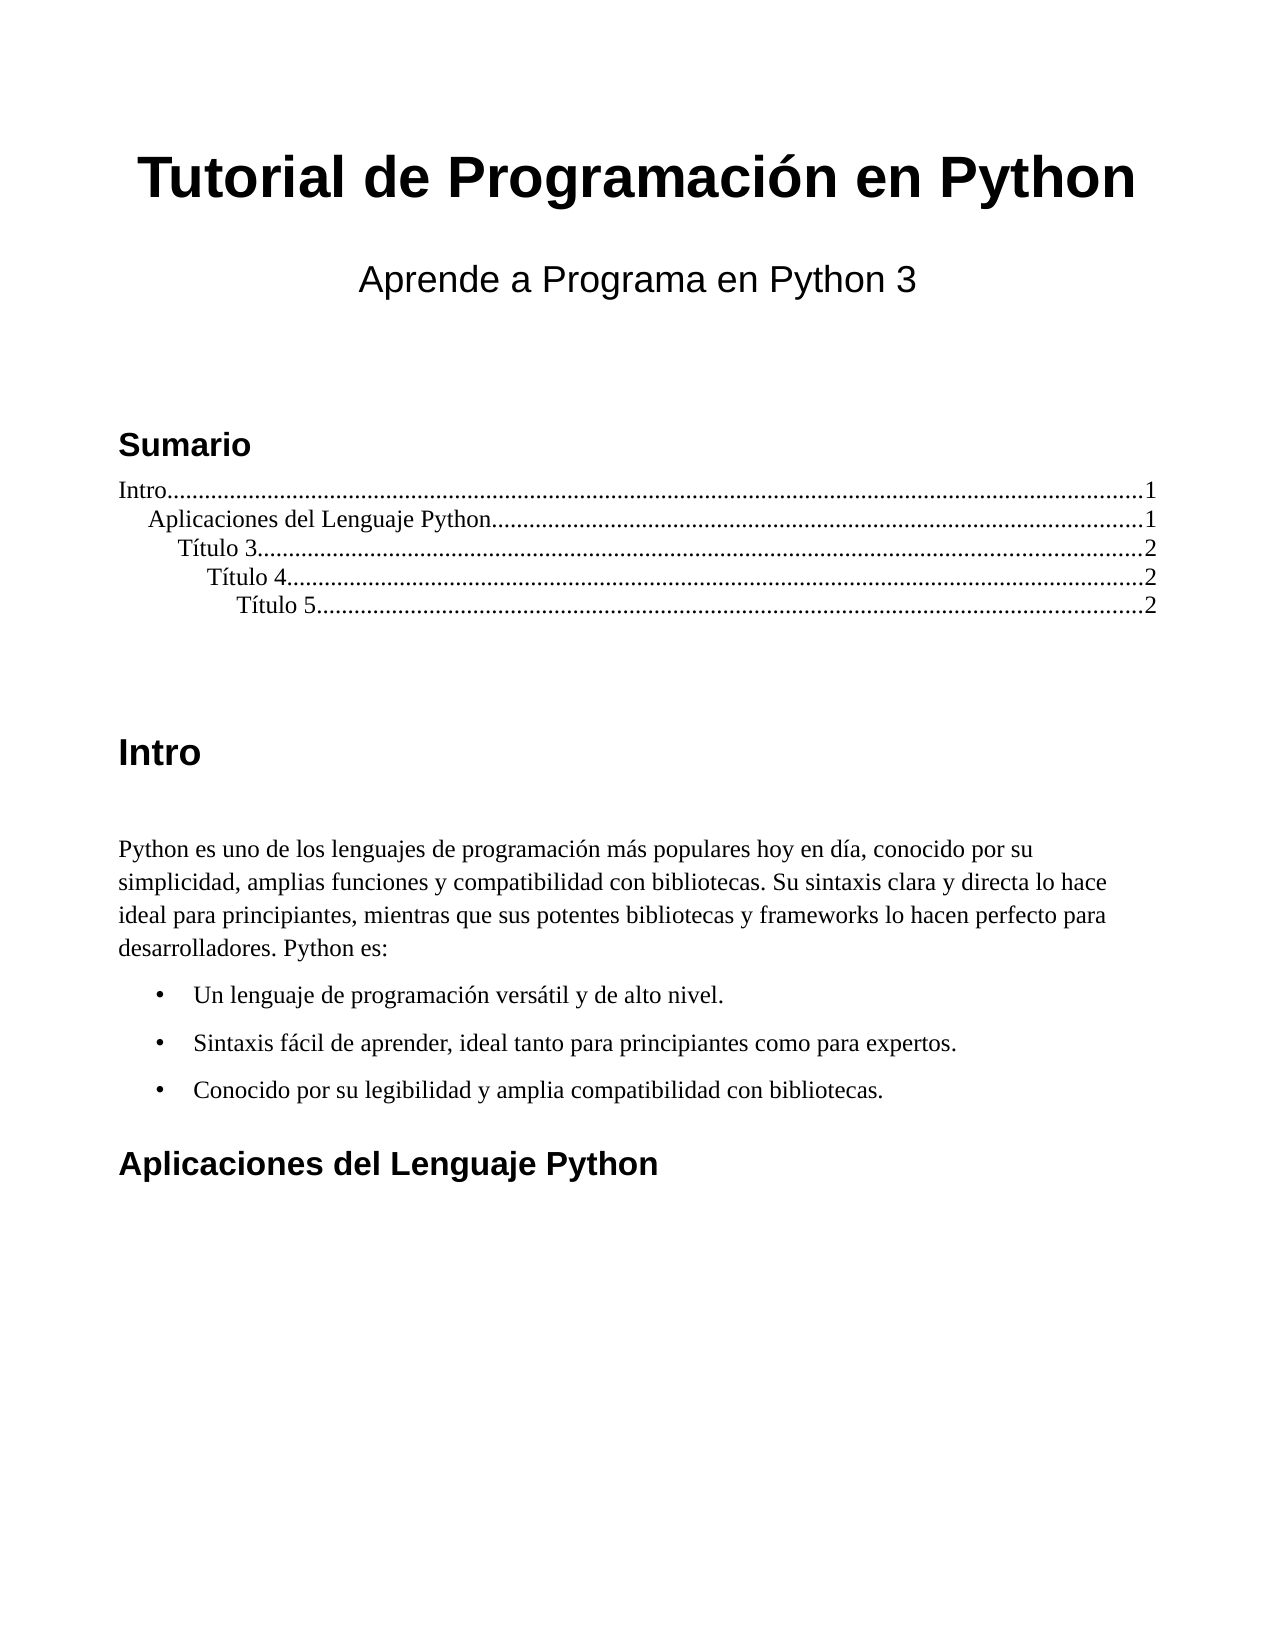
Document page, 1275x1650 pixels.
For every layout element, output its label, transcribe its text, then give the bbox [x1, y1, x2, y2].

subtitle Aprende a Programa en Python 3 [118, 258, 1157, 301]
subtitle Aplicaciones del Lenguaje Python [118, 1144, 1157, 1182]
title Tutorial de Programación en Python [118, 143, 1157, 210]
text Intro 1 [118, 476, 1157, 504]
text Título 4 2 [207, 562, 1157, 591]
text Aplicaciones del Lenguaje Python 1 [148, 504, 1157, 533]
subtitle Sumario [118, 424, 1157, 463]
list Un lenguaje de programación versátil y de alto nivel. [156, 980, 1157, 1009]
text Título 3 2 [177, 533, 1157, 562]
list Sintaxis fácil de aprender, ideal tanto para principiantes como para expertos. [156, 1028, 1157, 1057]
list Conocido por su legibilidad y amplia compatibilidad con bibliotecas. [156, 1076, 1157, 1104]
text Python es uno de los lenguajes de programación más populares hoy en día, conocido por su simplicidad, amplias funciones y compatibilidad con bibliotecas. Su sintaxis clara y directa lo hace ideal para principiantes, mientras que sus potentes bibliotecas y frameworks lo hacen perfecto para desarrolladores. Python es: [118, 834, 1157, 962]
subtitle Intro [118, 731, 1157, 774]
text Título 5 2 [236, 591, 1157, 619]
